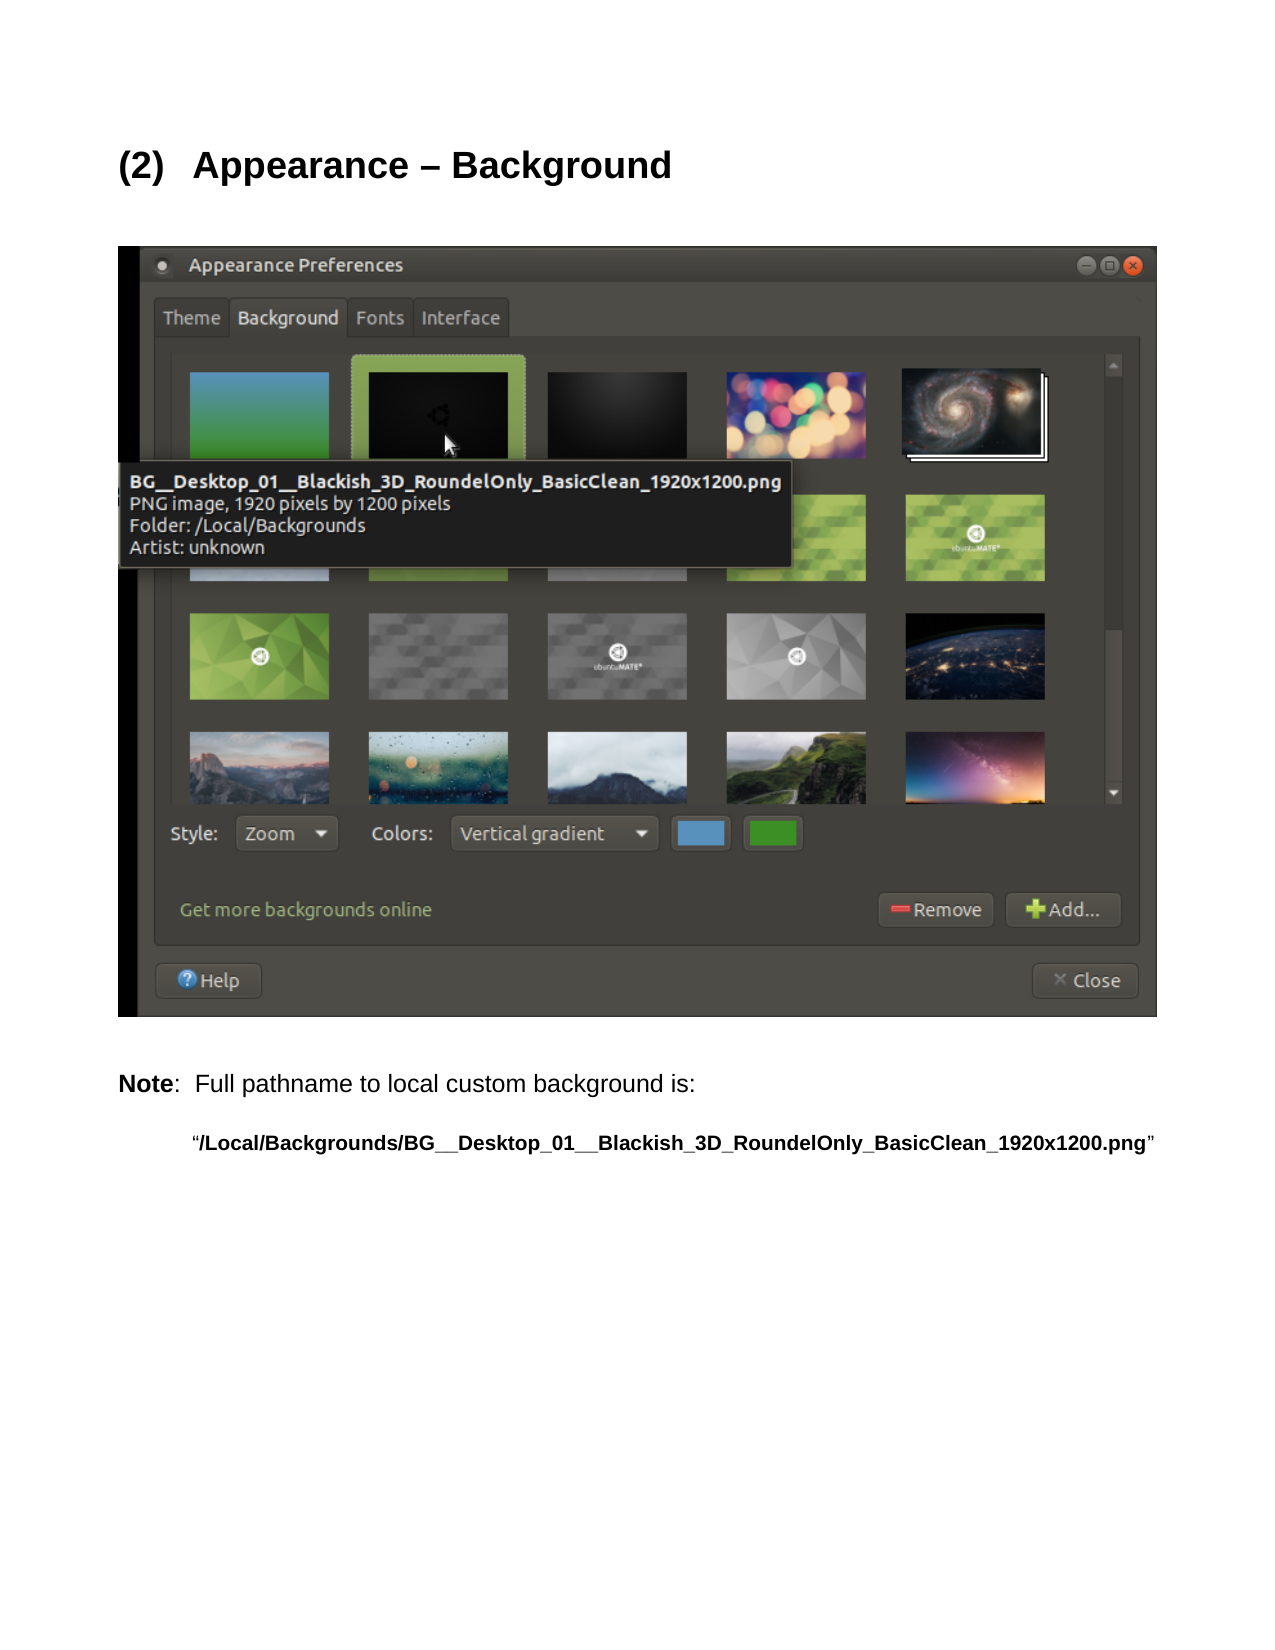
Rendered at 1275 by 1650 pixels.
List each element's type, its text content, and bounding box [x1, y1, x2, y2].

text “/Local/Backgrounds/BG__Desktop_01__Blackish_3D_RoundelOnly_BasicClean_1920x1200.png” [118, 1127, 1157, 1156]
subtitle Appearance – Background [118, 143, 1157, 187]
text Note: Full pathname to local custom background is: [118, 1069, 1157, 1098]
picture [118, 246, 1157, 1017]
